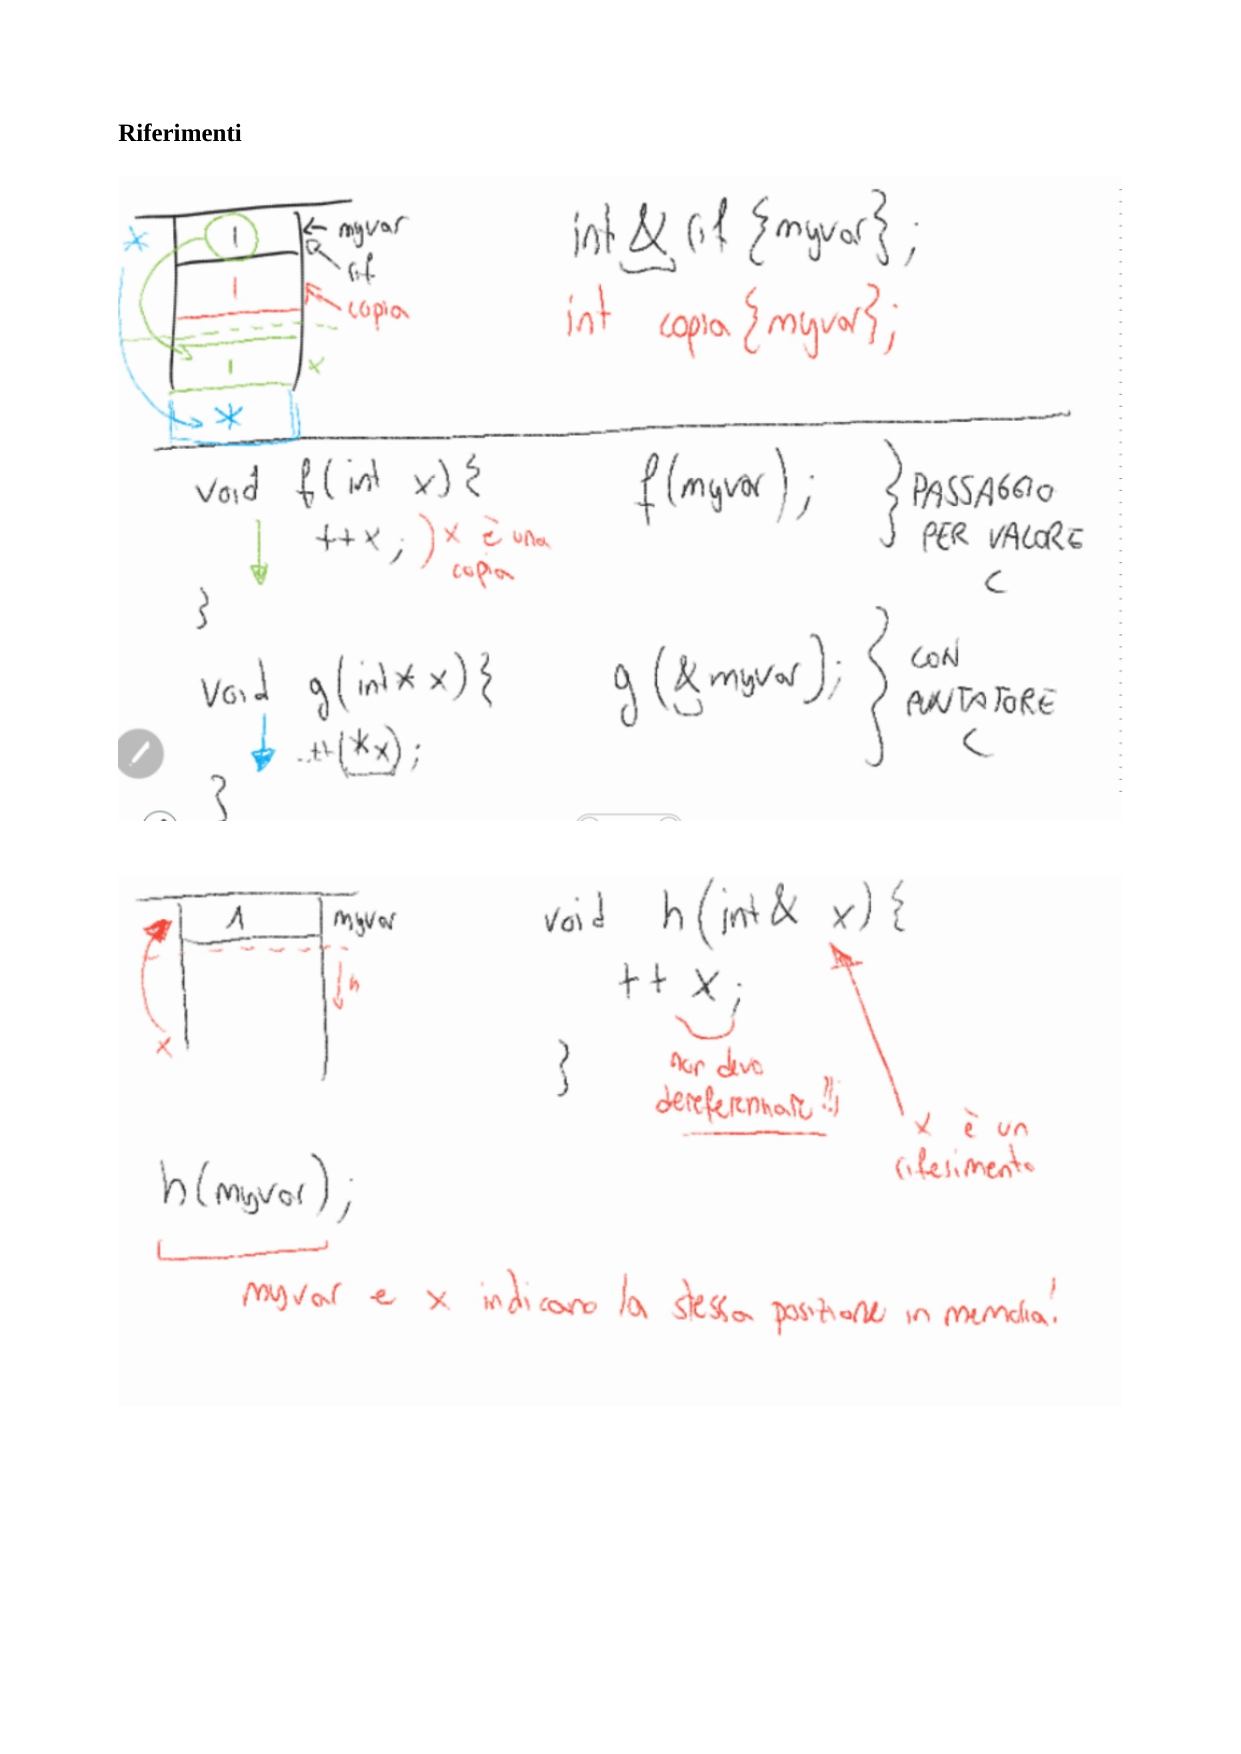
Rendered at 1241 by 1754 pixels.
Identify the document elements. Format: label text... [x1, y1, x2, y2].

picture [118, 175, 1123, 821]
picture [118, 876, 1123, 1406]
text Riferimenti [118, 118, 1122, 147]
